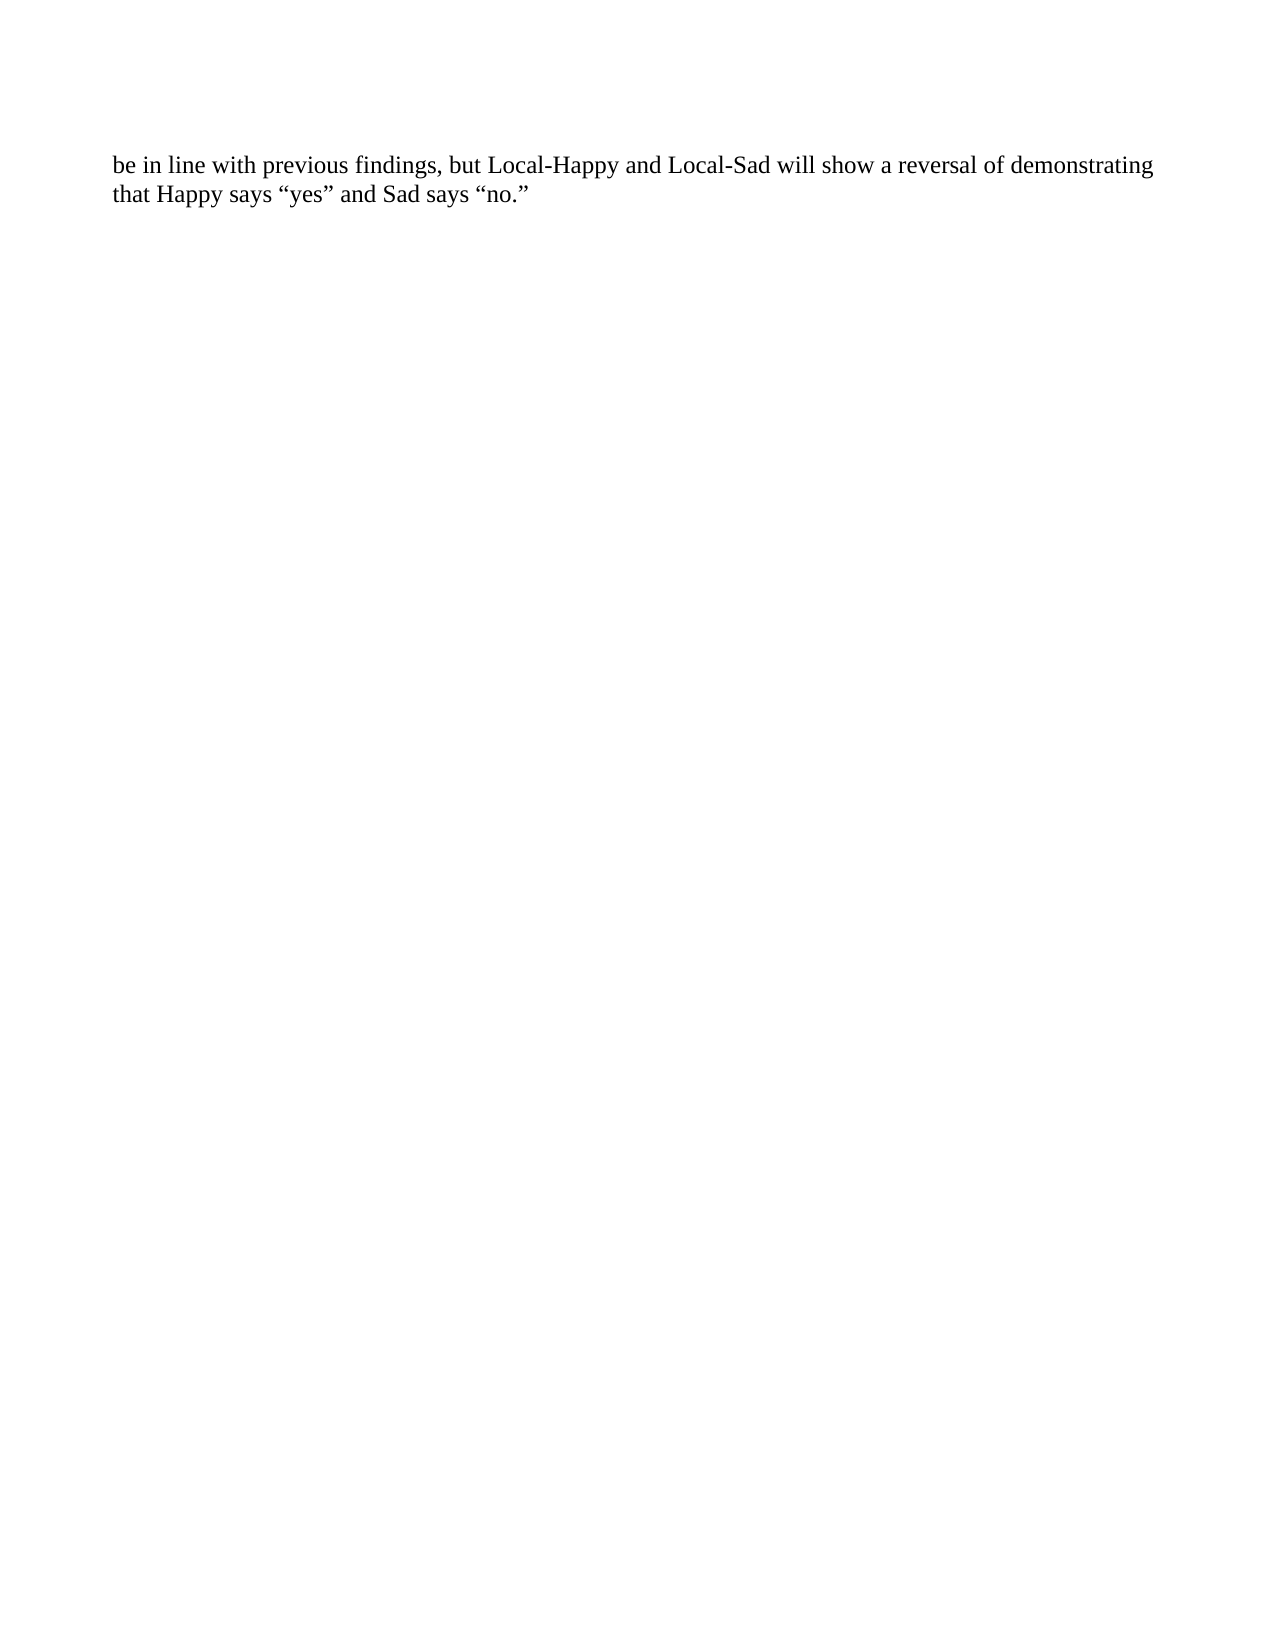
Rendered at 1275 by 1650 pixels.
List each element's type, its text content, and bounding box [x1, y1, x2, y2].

text be in line with previous findings, but Local-Happy and Local-Sad will show a reversal of demonstrating that Happy says “yes” and Sad says “no.” [112, 150, 1162, 207]
